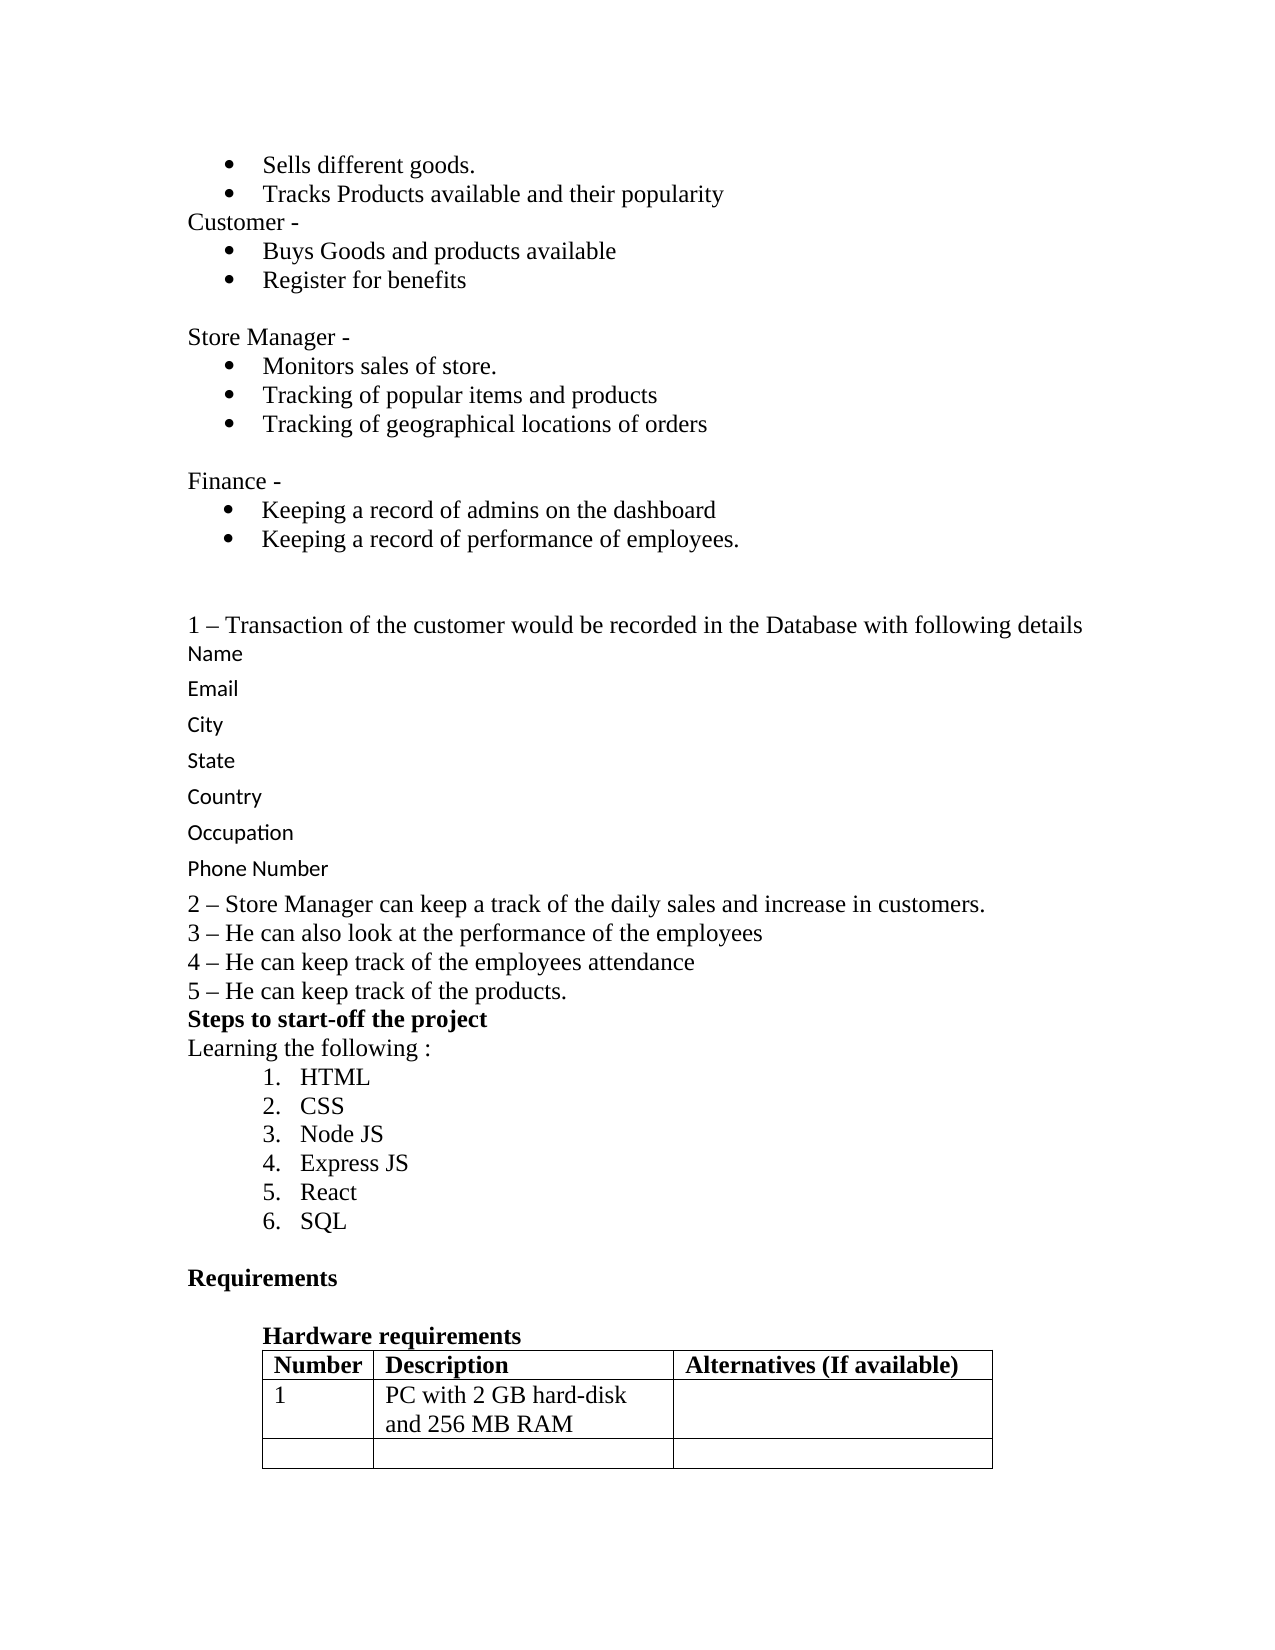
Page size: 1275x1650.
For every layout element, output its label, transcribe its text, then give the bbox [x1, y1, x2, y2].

text Learning the following : [187, 1033, 1087, 1062]
list Keeping a record of admins on the dashboard [224, 495, 1087, 524]
list Keeping a record of performance of employees. [224, 524, 1087, 552]
table_header Number [263, 1351, 373, 1379]
text Finance - [187, 466, 1087, 495]
list Tracks Products available and their popularity [225, 179, 1087, 207]
text 3 – He can also look at the performance of the employees [187, 918, 1087, 947]
text Hardware requirements [262, 1321, 1087, 1349]
text Occupation [187, 818, 1087, 854]
table_cell [263, 1439, 373, 1468]
text 1 – Transaction of the customer would be recorded in the Database with following details [187, 610, 1087, 639]
table_cell [674, 1439, 992, 1468]
text Steps to start-off the project [187, 1004, 1087, 1033]
list Buys Goods and products available [225, 236, 1087, 265]
list Register for benefits [225, 265, 1087, 294]
text Requirements [187, 1263, 1087, 1292]
list React [262, 1177, 1087, 1206]
table_cell [374, 1439, 673, 1468]
table_header Description [374, 1351, 673, 1379]
list Node JS [262, 1119, 1087, 1148]
text City [187, 710, 1087, 746]
text 2 – Store Manager can keep a track of the daily sales and increase in customers. [187, 889, 1087, 918]
text Phone Number [187, 854, 1087, 889]
list Express JS [262, 1148, 1087, 1177]
text Customer - [187, 207, 1087, 236]
list SQL [262, 1206, 1087, 1234]
text Email [187, 674, 1087, 710]
text Country [187, 782, 1087, 818]
table_cell [674, 1380, 992, 1438]
list Sells different goods. [225, 150, 1087, 179]
list Tracking of popular items and products [225, 380, 1087, 409]
text 5 – He can keep track of the products. [187, 976, 1087, 1004]
text Store Manager - [187, 322, 1087, 351]
list HTML [262, 1062, 1087, 1091]
table_header Alternatives (If available) [674, 1351, 992, 1379]
table_cell 1 [263, 1380, 373, 1438]
table_cell PC with 2 GB hard-disk and 256 MB RAM [374, 1380, 673, 1438]
text Name [187, 639, 1087, 674]
list CSS [262, 1091, 1087, 1119]
list Monitors sales of store. [225, 351, 1087, 380]
text 4 – He can keep track of the employees attendance [187, 947, 1087, 976]
list Tracking of geographical locations of orders [225, 409, 1087, 437]
text State [187, 746, 1087, 782]
